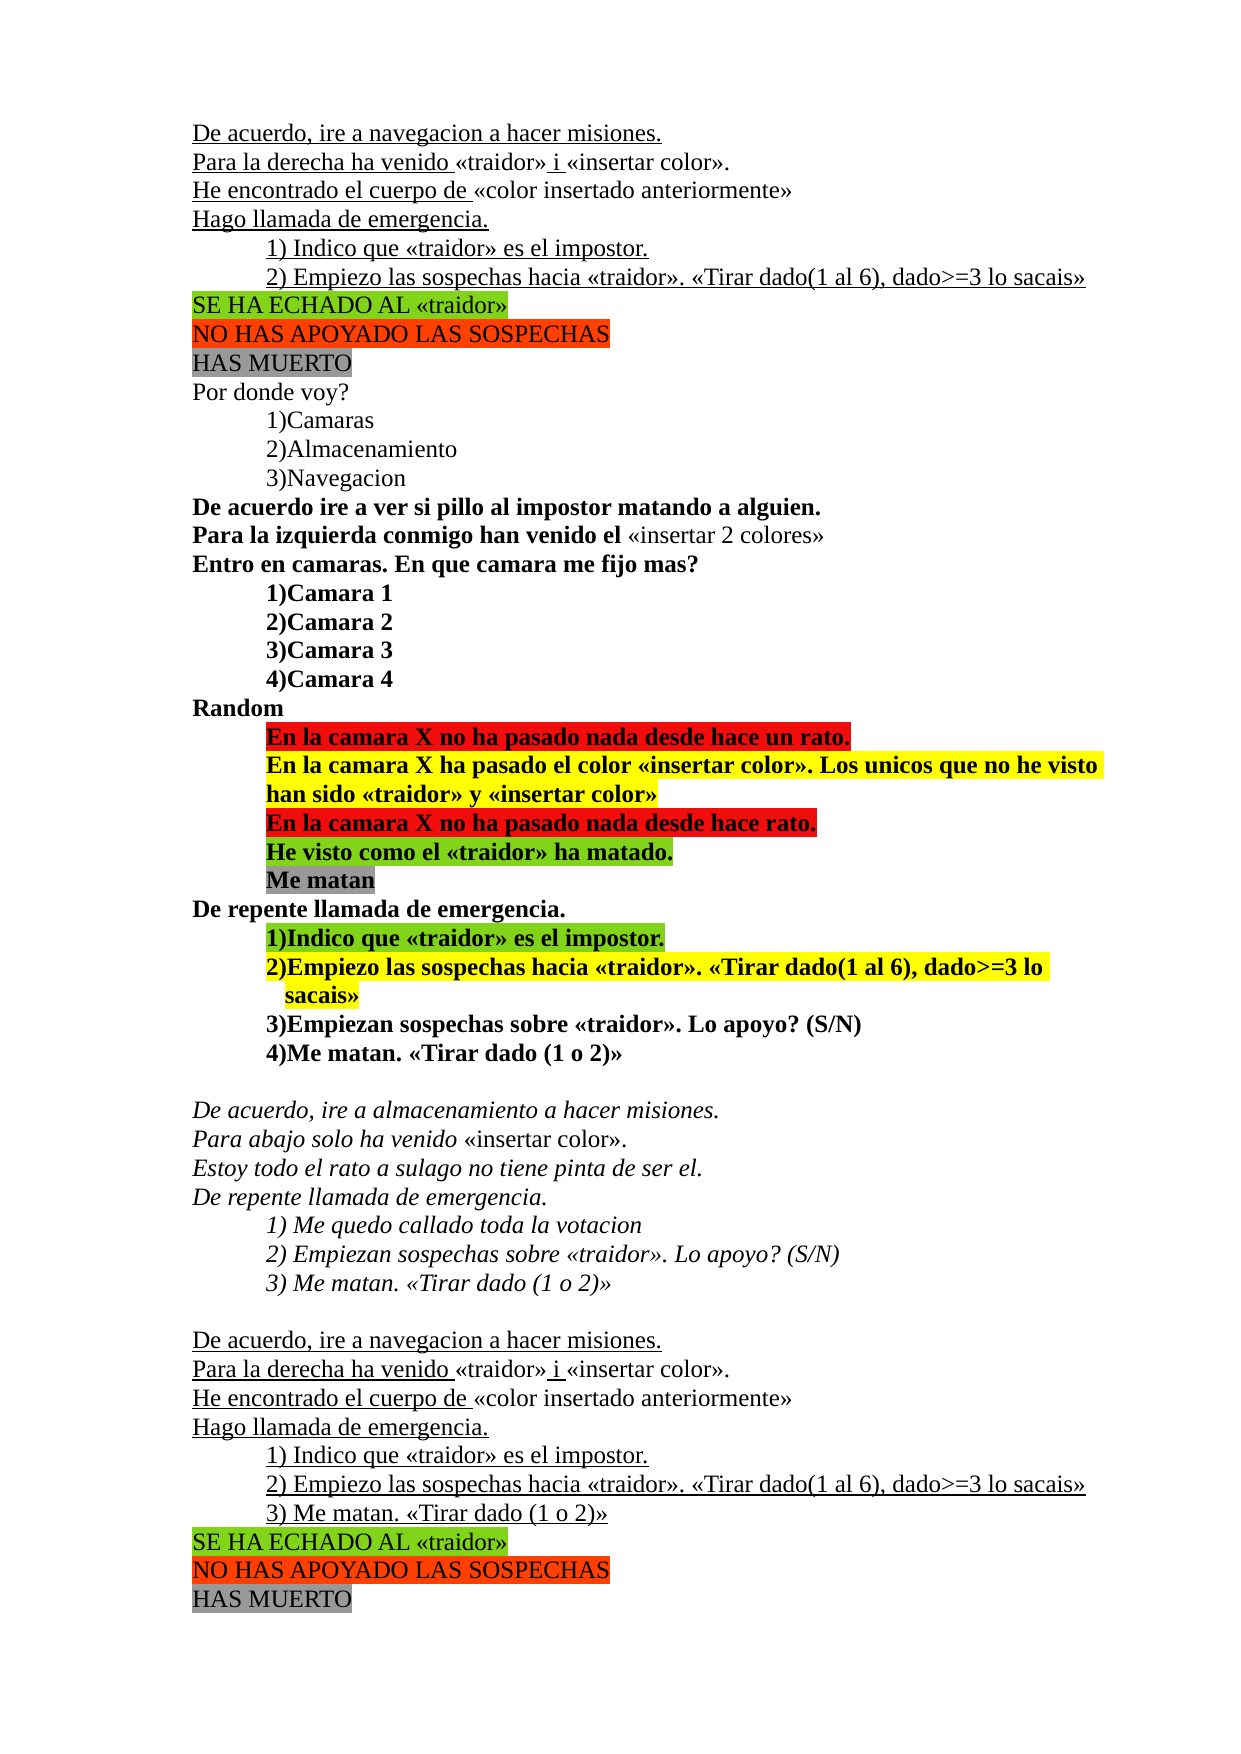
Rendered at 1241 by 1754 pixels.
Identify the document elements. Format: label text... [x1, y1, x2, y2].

text De acuerdo ire a ver si pillo al impostor matando a alguien. [118, 492, 1122, 521]
text Entro en camaras. En que camara me fijo mas? [118, 549, 1122, 578]
text He encontrado el cuerpo de «color insertado anteriormente» [118, 176, 1122, 204]
text Hago llamada de emergencia. [118, 1412, 1122, 1441]
text 2)Empiezo las sospechas hacia «traidor». «Tirar dado(1 al 6), dado>=3 lo sacais» [118, 952, 1122, 1009]
text 2)Camara 2 [118, 607, 1122, 636]
text De acuerdo, ire a almacenamiento a hacer misiones. [118, 1096, 1122, 1124]
text 3) Me matan. «Tirar dado (1 o 2)» [118, 1268, 1122, 1297]
text Por donde voy? [118, 377, 1122, 406]
text HAS MUERTO [118, 348, 1122, 377]
text De repente llamada de emergencia. [118, 894, 1122, 923]
text En la camara X no ha pasado nada desde hace un rato. [118, 722, 1122, 751]
text 3)Camara 3 [118, 636, 1122, 664]
text 3) Me matan. «Tirar dado (1 o 2)» [118, 1498, 1122, 1527]
text Hago llamada de emergencia. [118, 204, 1122, 233]
text De acuerdo, ire a navegacion a hacer misiones. [118, 118, 1122, 147]
text Para la derecha ha venido «traidor» i «insertar color». [118, 1354, 1122, 1383]
text SE HA ECHADO AL «traidor» [118, 1527, 1122, 1556]
text NO HAS APOYADO LAS SOSPECHAS [118, 1556, 1122, 1584]
text He encontrado el cuerpo de «color insertado anteriormente» [118, 1383, 1122, 1412]
text Para la izquierda conmigo han venido el «insertar 2 colores» [118, 521, 1122, 549]
text 2) Empiezo las sospechas hacia «traidor». «Tirar dado(1 al 6), dado>=3 lo sacais» [118, 262, 1122, 291]
text 4)Me matan. «Tirar dado (1 o 2)» [118, 1038, 1122, 1067]
text NO HAS APOYADO LAS SOSPECHAS [118, 319, 1122, 348]
text He visto como el «traidor» ha matado. [118, 837, 1122, 866]
text En la camara X ha pasado el color «insertar color». Los unicos que no he visto han sido «traidor» y «insertar color» [118, 751, 1122, 808]
text 1) Indico que «traidor» es el impostor. [118, 1441, 1122, 1469]
text Para abajo solo ha venido «insertar color». [118, 1124, 1122, 1153]
text 2) Empiezan sospechas sobre «traidor». Lo apoyo? (S/N) [118, 1239, 1122, 1268]
text 1)Camara 1 [118, 578, 1122, 607]
text 4)Camara 4 [118, 664, 1122, 693]
text De acuerdo, ire a navegacion a hacer misiones. [118, 1326, 1122, 1354]
text 1) Indico que «traidor» es el impostor. [118, 233, 1122, 262]
text 1) Me quedo callado toda la votacion [118, 1211, 1122, 1239]
text 1)Camaras [118, 406, 1122, 434]
text SE HA ECHADO AL «traidor» [118, 291, 1122, 319]
text 2) Empiezo las sospechas hacia «traidor». «Tirar dado(1 al 6), dado>=3 lo sacais» [118, 1469, 1122, 1498]
text 1)Indico que «traidor» es el impostor. [118, 923, 1122, 952]
text Para la derecha ha venido «traidor» i «insertar color». [118, 147, 1122, 176]
text 2)Almacenamiento [118, 434, 1122, 463]
text Me matan [118, 866, 1122, 894]
text Random [118, 693, 1122, 722]
text En la camara X no ha pasado nada desde hace rato. [118, 808, 1122, 837]
text De repente llamada de emergencia. [118, 1182, 1122, 1211]
text Estoy todo el rato a sulago no tiene pinta de ser el. [118, 1153, 1122, 1182]
text 3)Empiezan sospechas sobre «traidor». Lo apoyo? (S/N) [118, 1009, 1122, 1038]
text HAS MUERTO [118, 1584, 1122, 1613]
text 3)Navegacion [118, 463, 1122, 492]
